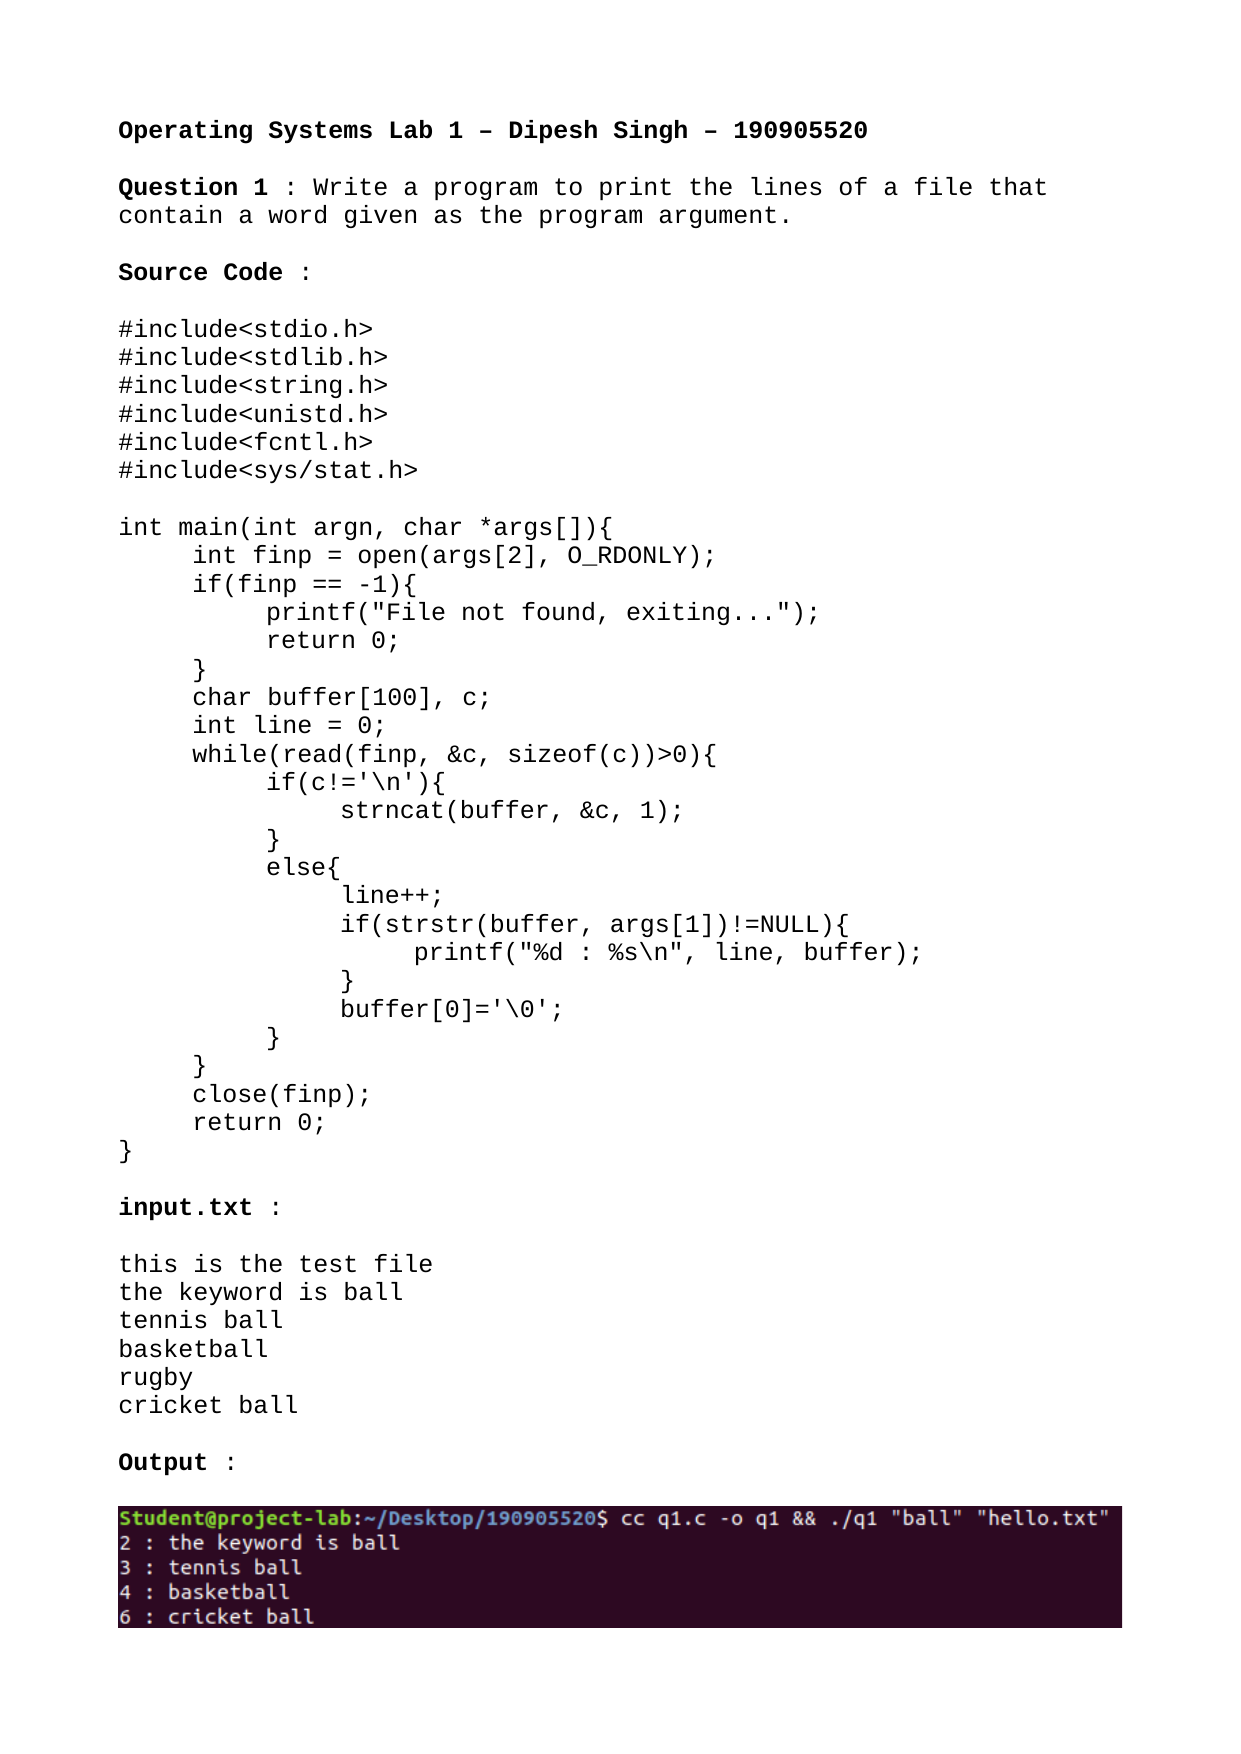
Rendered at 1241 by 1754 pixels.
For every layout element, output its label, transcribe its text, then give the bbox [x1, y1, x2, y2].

text } [118, 656, 1122, 685]
text Operating Systems Lab 1 – Dipesh Singh – 190905520 [118, 118, 1122, 146]
text return 0; [118, 1110, 1122, 1138]
text Question 1 : Write a program to print the lines of a file that contain a word given as the program argument. [118, 175, 1122, 231]
text int line = 0; [118, 713, 1122, 741]
text } [118, 1138, 1122, 1166]
text Source Code : [118, 260, 1122, 288]
text printf("File not found, exiting..."); [118, 600, 1122, 628]
text Output : [118, 1450, 1122, 1478]
text close(finp); [118, 1081, 1122, 1110]
text char buffer[100], c; [118, 685, 1122, 713]
text if(c!='\n'){ [118, 770, 1122, 798]
text #include<string.h> [118, 373, 1122, 401]
text rugby [118, 1365, 1122, 1393]
text } [118, 826, 1122, 855]
text strncat(buffer, &c, 1); [118, 798, 1122, 826]
text input.txt : [118, 1195, 1122, 1223]
text #include<sys/stat.h> [118, 458, 1122, 486]
picture [118, 1506, 1123, 1628]
text line++; [118, 883, 1122, 911]
text int main(int argn, char *args[]){ [118, 515, 1122, 543]
text buffer[0]='\0'; [118, 996, 1122, 1025]
text cricket ball [118, 1393, 1122, 1421]
text the keyword is ball [118, 1280, 1122, 1308]
text while(read(finp, &c, sizeof(c))>0){ [118, 741, 1122, 770]
text } [118, 968, 1122, 996]
text else{ [118, 855, 1122, 883]
text tennis ball [118, 1308, 1122, 1336]
text } [118, 1025, 1122, 1053]
text if(strstr(buffer, args[1])!=NULL){ [118, 911, 1122, 940]
text return 0; [118, 628, 1122, 656]
text #include<fcntl.h> [118, 430, 1122, 458]
text #include<stdio.h> [118, 316, 1122, 345]
text printf("%d : %s\n", line, buffer); [118, 940, 1122, 968]
text int finp = open(args[2], O_RDONLY); [118, 543, 1122, 571]
text #include<unistd.h> [118, 401, 1122, 430]
text #include<stdlib.h> [118, 345, 1122, 373]
text this is the test file [118, 1251, 1122, 1280]
text basketball [118, 1336, 1122, 1365]
text } [118, 1053, 1122, 1081]
text if(finp == -1){ [118, 571, 1122, 600]
